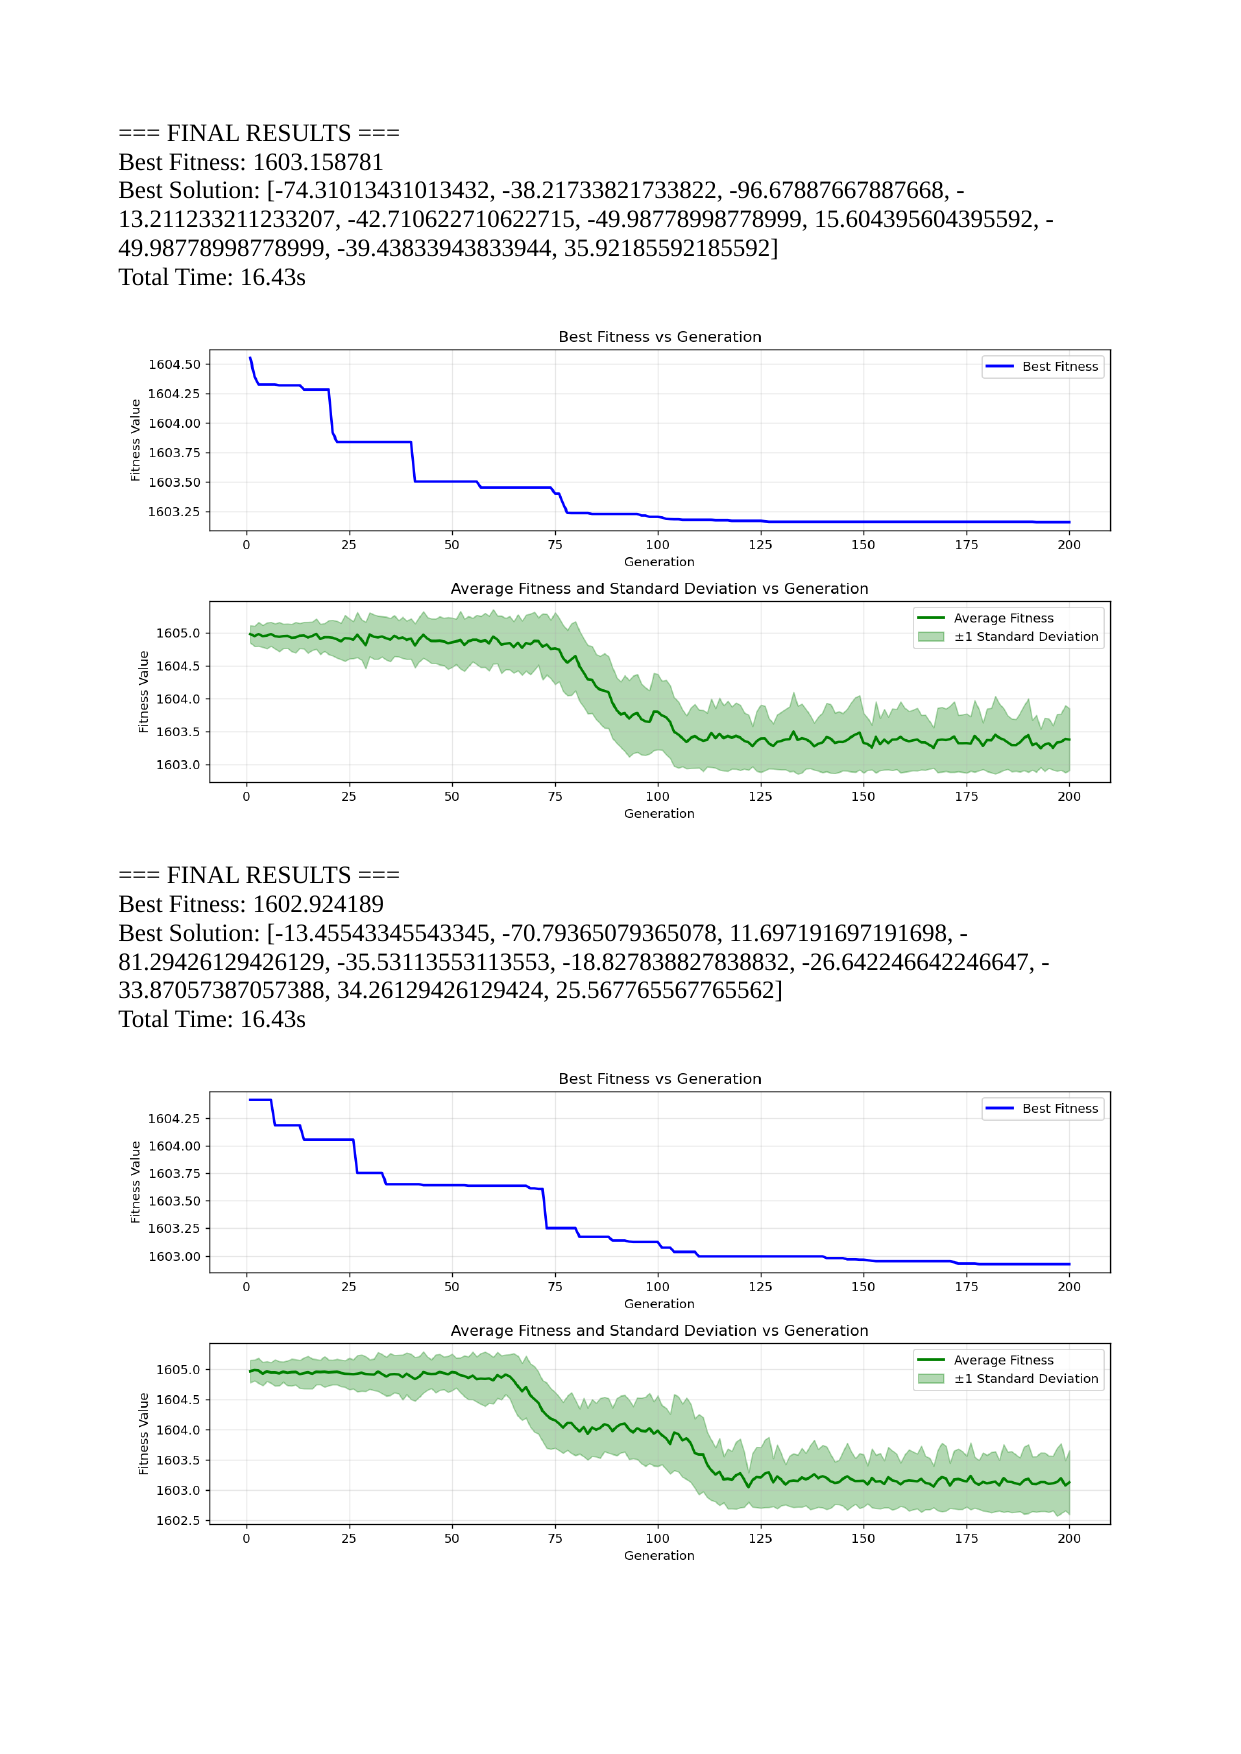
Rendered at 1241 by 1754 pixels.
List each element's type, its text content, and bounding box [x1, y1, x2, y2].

text Best Fitness: 1603.158781 [118, 147, 1122, 176]
text Best Solution: [-74.31013431013432, -38.21733821733822, -96.67887667887668, -13.211233211233207, -42.710622710622715, -49.98778998778999, 15.604395604395592, -49.98778998778999, -39.43833943833944, 35.92185592185592] [118, 176, 1122, 262]
text === FINAL RESULTS === [118, 860, 1122, 889]
text Total Time: 16.43s [118, 262, 1122, 291]
picture [118, 319, 1123, 832]
text Best Solution: [-13.45543345543345, -70.79365079365078, 11.697191697191698, -81.29426129426129, -35.53113553113553, -18.827838827838832, -26.642246642246647, -33.87057387057388, 34.26129426129424, 25.567765567765562] [118, 918, 1122, 1004]
text === FINAL RESULTS === [118, 118, 1122, 147]
text Total Time: 16.43s [118, 1004, 1122, 1033]
picture [118, 1061, 1123, 1574]
text Best Fitness: 1602.924189 [118, 889, 1122, 918]
